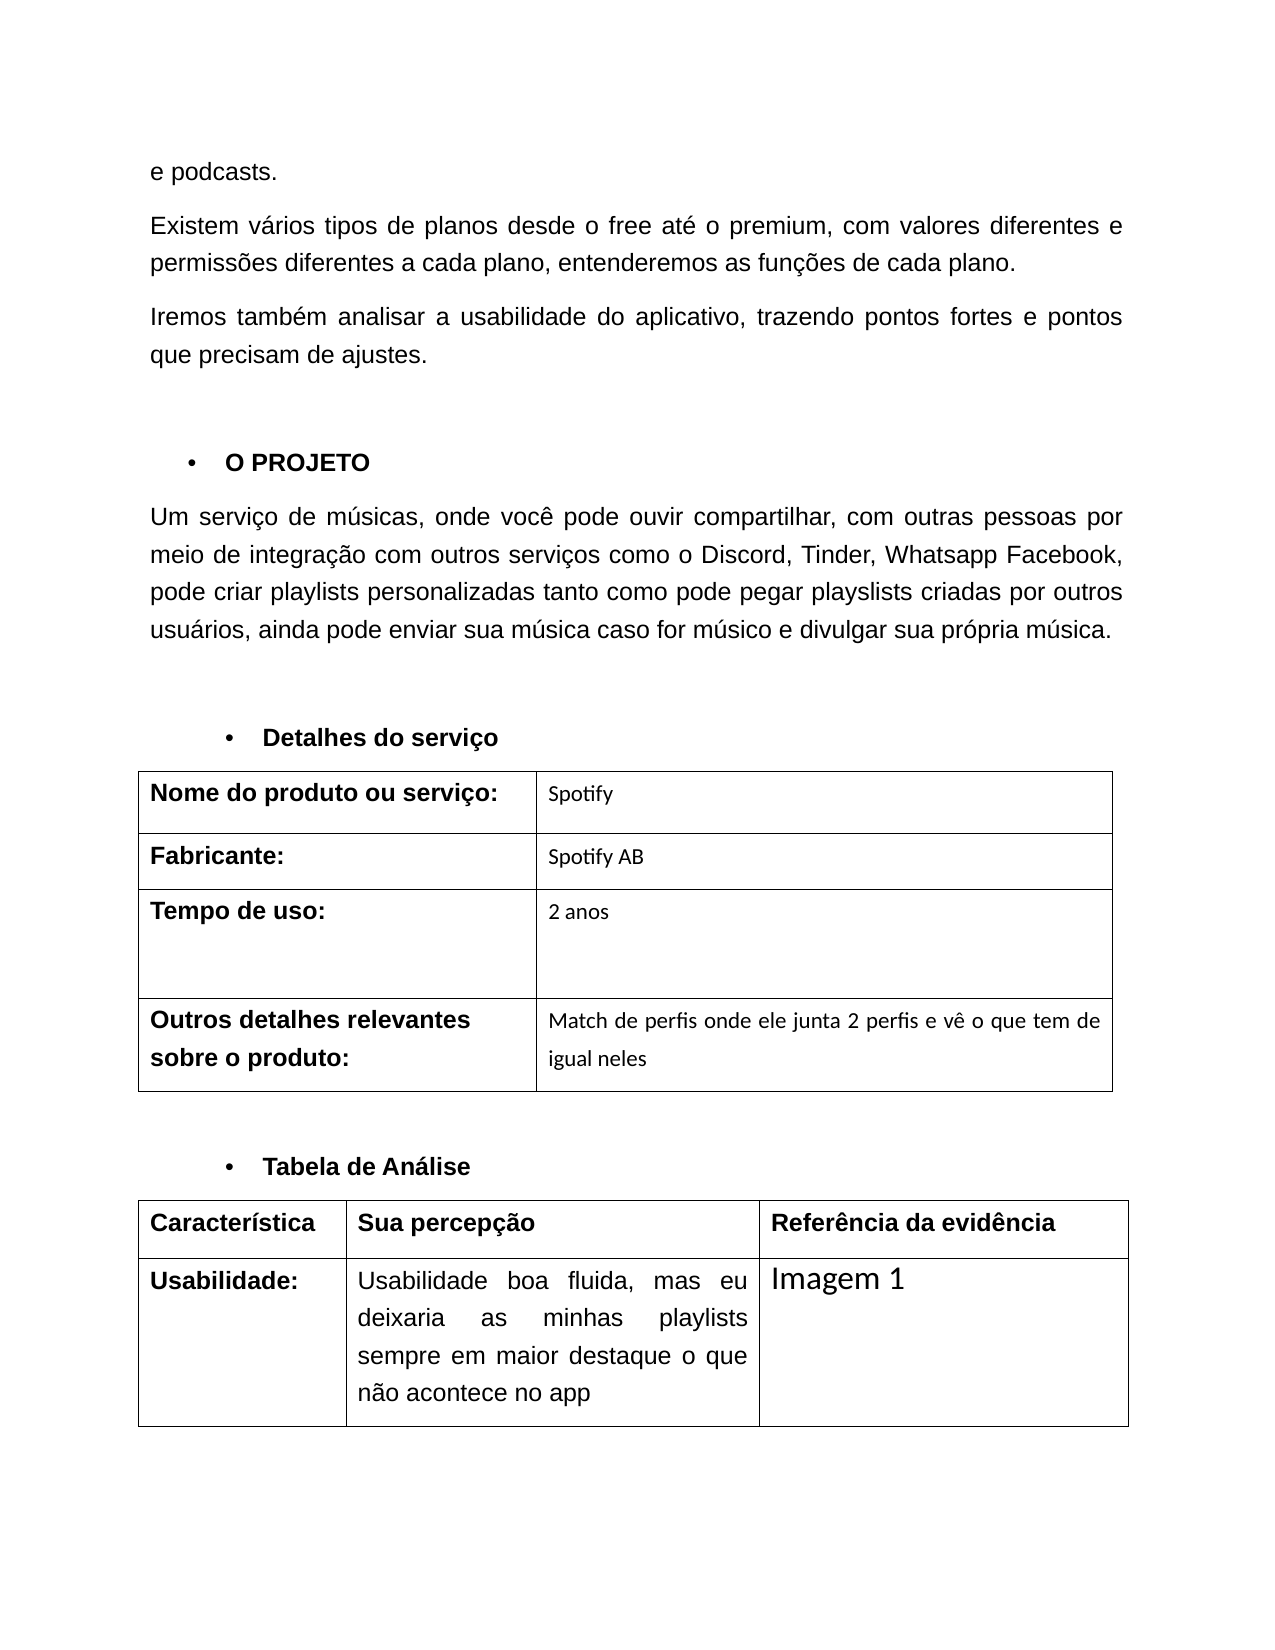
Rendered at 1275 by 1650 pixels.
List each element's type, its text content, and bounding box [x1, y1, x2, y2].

text e podcasts. [150, 150, 1125, 187]
text Iremos também analisar a usabilidade do aplicativo, trazendo pontos fortes e pontos que precisam de ajustes. [150, 296, 1125, 371]
list O PROJETO [187, 442, 1125, 479]
table_header Spotify [537, 772, 1112, 833]
table_cell Usabilidade: [139, 1259, 346, 1426]
table_cell Usabilidade boa fluida, mas eu deixaria as minhas playlists sempre em maior destaque o que não acontece no app [347, 1259, 759, 1426]
table_cell Fabricante: [139, 834, 536, 888]
table_cell Outros detalhes relevantes sobre o produto: [139, 999, 536, 1091]
table_cell Spotify AB [537, 834, 1112, 888]
text Existem vários tipos de planos desde o free até o premium, com valores diferentes e permissões diferentes a cada plano, entenderemos as funções de cada plano. [150, 204, 1125, 279]
table_cell Tempo de uso: [139, 890, 536, 998]
table_cell Imagem 1 [760, 1259, 1128, 1426]
table_cell Match de perfis onde ele junta 2 perfis e vê o que tem de igual neles [537, 999, 1112, 1091]
list Tabela de Análise [225, 1146, 1125, 1183]
table_cell 2 anos [537, 890, 1112, 998]
table_header Sua percepção [347, 1201, 759, 1258]
list Detalhes do serviço [225, 717, 1125, 754]
table_header Característica [139, 1201, 346, 1258]
text Um serviço de músicas, onde você pode ouvir compartilhar, com outras pessoas por meio de integração com outros serviços como o Discord, Tinder, Whatsapp Facebook, pode criar playlists personalizadas tanto como pode pegar playslists criadas por outros usuários, ainda pode enviar sua música caso for músico e divulgar sua própria música. [150, 496, 1125, 646]
table_header Nome do produto ou serviço: [139, 772, 536, 833]
table_header Referência da evidência [760, 1201, 1128, 1258]
